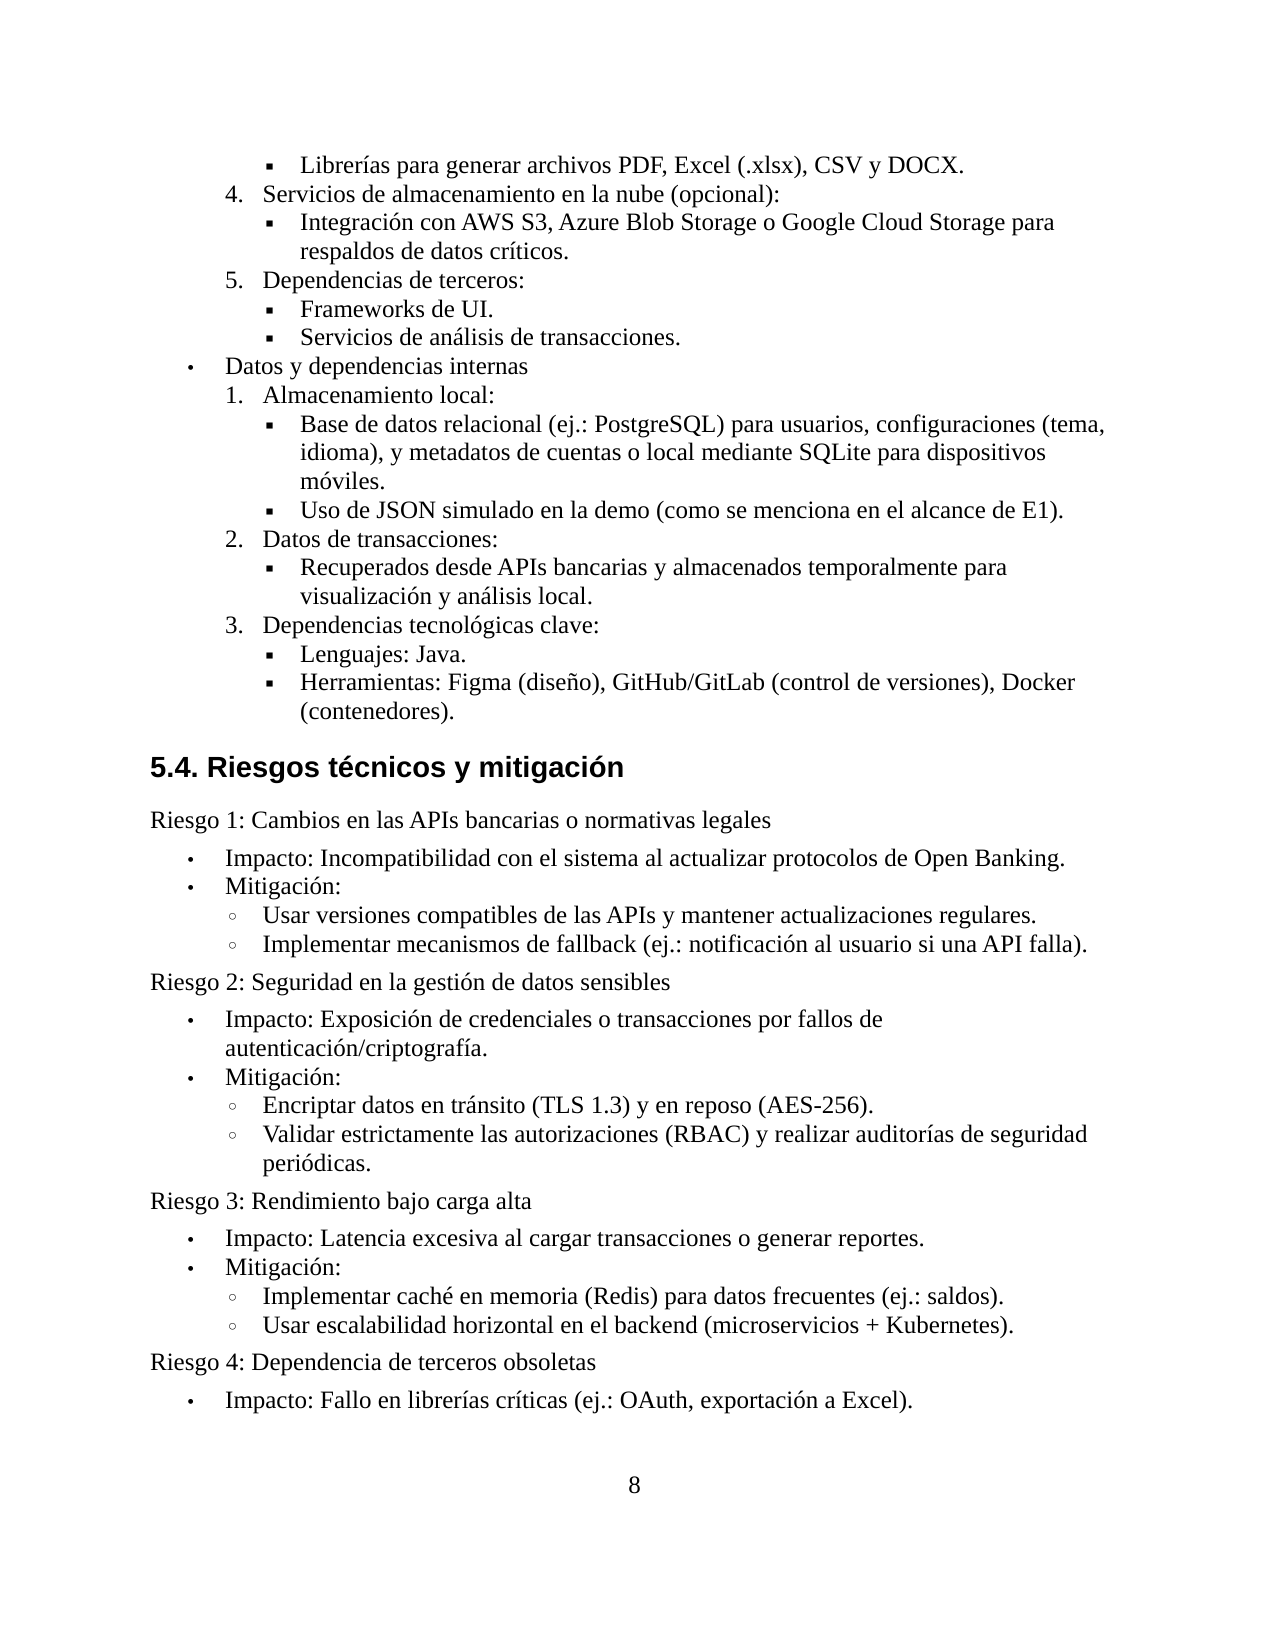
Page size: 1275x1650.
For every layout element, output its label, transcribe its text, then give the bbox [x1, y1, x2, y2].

list Frameworks de UI. [262, 294, 1125, 322]
list Integración con AWS S3, Azure Blob Storage o Google Cloud Storage para respaldos de datos críticos. [262, 207, 1125, 265]
list Encriptar datos en tránsito (TLS 1.3) y en reposo (AES-256). [225, 1091, 1125, 1119]
text Riesgo 4: Dependencia de terceros obsoletas [150, 1347, 1125, 1376]
list Mitigación: [187, 871, 1125, 900]
list Herramientas: Figma (diseño), GitHub/GitLab (control de versiones), Docker (contenedores).​ [262, 667, 1125, 725]
text Riesgo 3: Rendimiento bajo carga alta [150, 1186, 1125, 1214]
list Mitigación: [187, 1252, 1125, 1281]
list Validar estrictamente las autorizaciones (RBAC) y realizar auditorías de seguridad periódicas. [225, 1119, 1125, 1177]
subtitle 5.4. Riesgos técnicos y mitigación​ [150, 750, 1125, 783]
list Impacto: Exposición de credenciales o transacciones por fallos de autenticación/criptografía. [187, 1004, 1125, 1062]
text Riesgo 1: Cambios en las APIs bancarias o normativas legales [150, 805, 1125, 834]
list Impacto: Latencia excesiva al cargar transacciones o generar reportes. [187, 1223, 1125, 1252]
list Servicios de almacenamiento en la nube (opcional): [225, 179, 1125, 207]
list Impacto: Fallo en librerías críticas (ej.: OAuth, exportación a Excel). [187, 1385, 1125, 1414]
list Datos y dependencias internas [187, 351, 1125, 380]
list Usar escalabilidad horizontal en el backend (microservicios + Kubernetes). [225, 1310, 1125, 1338]
list Servicios de análisis de transacciones. [262, 322, 1125, 351]
list Impacto: Incompatibilidad con el sistema al actualizar protocolos de Open Banking. [187, 843, 1125, 871]
list Recuperados desde APIs bancarias y almacenados temporalmente para visualización y análisis local. [262, 552, 1125, 610]
list Dependencias tecnológicas clave: [225, 610, 1125, 639]
list Dependencias de terceros: [225, 265, 1125, 294]
list Implementar mecanismos de fallback (ej.: notificación al usuario si una API falla). [225, 929, 1125, 958]
list Implementar caché en memoria (Redis) para datos frecuentes (ej.: saldos). [225, 1281, 1125, 1310]
list Uso de JSON simulado en la demo (como se menciona en el alcance de E1). [262, 495, 1125, 524]
list Librerías para generar archivos PDF, Excel (.xlsx), CSV y DOCX. [262, 150, 1125, 179]
list Base de datos relacional (ej.: PostgreSQL) para usuarios, configuraciones (tema, idioma), y metadatos de cuentas o local mediante SQLite para dispositivos móviles. [262, 409, 1125, 495]
list Usar versiones compatibles de las APIs y mantener actualizaciones regulares. [225, 900, 1125, 929]
text Riesgo 2: Seguridad en la gestión de datos sensibles [150, 967, 1125, 995]
list Almacenamiento local: [225, 380, 1125, 409]
list Datos de transacciones: [225, 524, 1125, 552]
list Mitigación: [187, 1062, 1125, 1091]
list Lenguajes: Java. [262, 639, 1125, 667]
